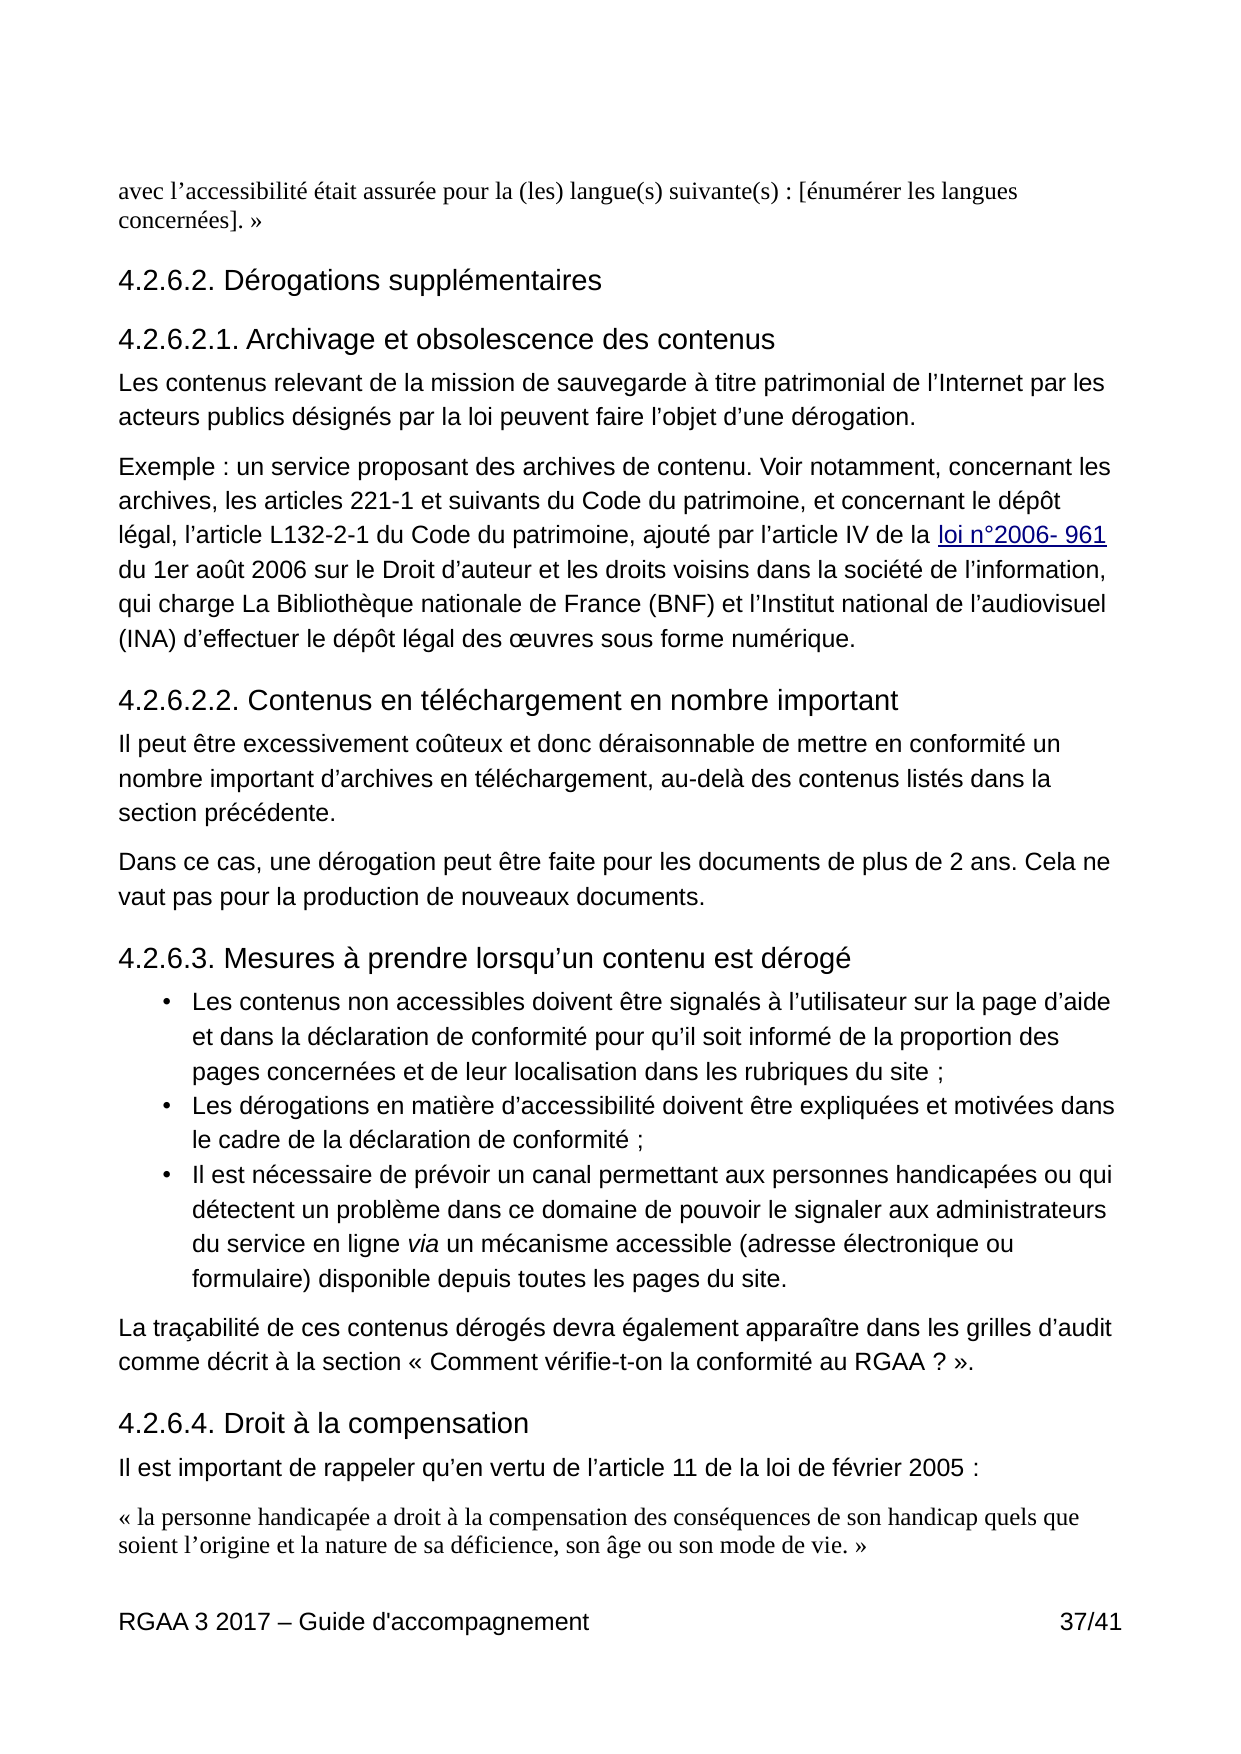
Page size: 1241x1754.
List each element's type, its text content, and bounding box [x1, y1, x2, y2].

text Exemple : un service proposant des archives de contenu. Voir notamment, concernant les archives, les articles 221-1 et suivants du Code du patrimoine, et concernant le dépôt légal, l’article L132-2-1 du Code du patrimoine, ajouté par l’article IV de la loi n°2006- 961 du 1er août 2006 sur le Droit d’auteur et les droits voisins dans la société de l’information, qui charge La Bibliothèque nationale de France (BNF) et l’Institut national de l’audiovisuel (INA) d’effectuer le dépôt légal des œuvres sous forme numérique. [118, 451, 1122, 653]
list Les dérogations en matière d’accessibilité doivent être expliquées et motivées dans le cadre de la déclaration de conformité ; [162, 1091, 1122, 1154]
subtitle 4.2.6.2.2. Contenus en téléchargement en nombre important [118, 683, 1122, 717]
text avec l’accessibilité était assurée pour la (les) langue(s) suivante(s) : [énumérer les langues concernées]. » [118, 176, 1122, 234]
text Dans ce cas, une dérogation peut être faite pour les documents de plus de 2 ans. Cela ne vaut pas pour la production de nouveaux documents. [118, 847, 1122, 911]
subtitle 4.2.6.2.1. Archivage et obsolescence des contenus [118, 322, 1122, 355]
text Il est important de rappeler qu’en vertu de l’article 11 de la loi de février 2005 : [118, 1453, 1122, 1481]
list Il est nécessaire de prévoir un canal permettant aux personnes handicapées ou qui détectent un problème dans ce domaine de pouvoir le signaler aux administrateurs du service en ligne via un mécanisme accessible (adresse électronique ou formulaire) disponible depuis toutes les pages du site. [162, 1160, 1122, 1292]
text « la personne handicapée a droit à la compensation des conséquences de son handicap quels que soient l’origine et la nature de sa déficience, son âge ou son mode de vie. » [118, 1502, 1122, 1559]
subtitle 4.2.6.3. Mesures à prendre lorsqu’un contenu est dérogé [118, 941, 1122, 975]
subtitle 4.2.6.2. Dérogations supplémentaires [118, 263, 1122, 297]
text Il peut être excessivement coûteux et donc déraisonnable de mettre en conformité un nombre important d’archives en téléchargement, au-delà des contenus listés dans la section précédente. [118, 729, 1122, 827]
subtitle 4.2.6.4. Droit à la compensation [118, 1407, 1122, 1440]
text La traçabilité de ces contenus dérogés devra également apparaître dans les grilles d’audit comme décrit à la section « Comment vérifie-t-on la conformité au RGAA ? ». [118, 1313, 1122, 1376]
list Les contenus non accessibles doivent être signalés à l’utilisateur sur la page d’aide et dans la déclaration de conformité pour qu’il soit informé de la proportion des pages concernées et de leur localisation dans les rubriques du site ; [162, 987, 1122, 1085]
text Les contenus relevant de la mission de sauvegarde à titre patrimonial de l’Internet par les acteurs publics désignés par la loi peuvent faire l’objet d’une dérogation. [118, 368, 1122, 431]
